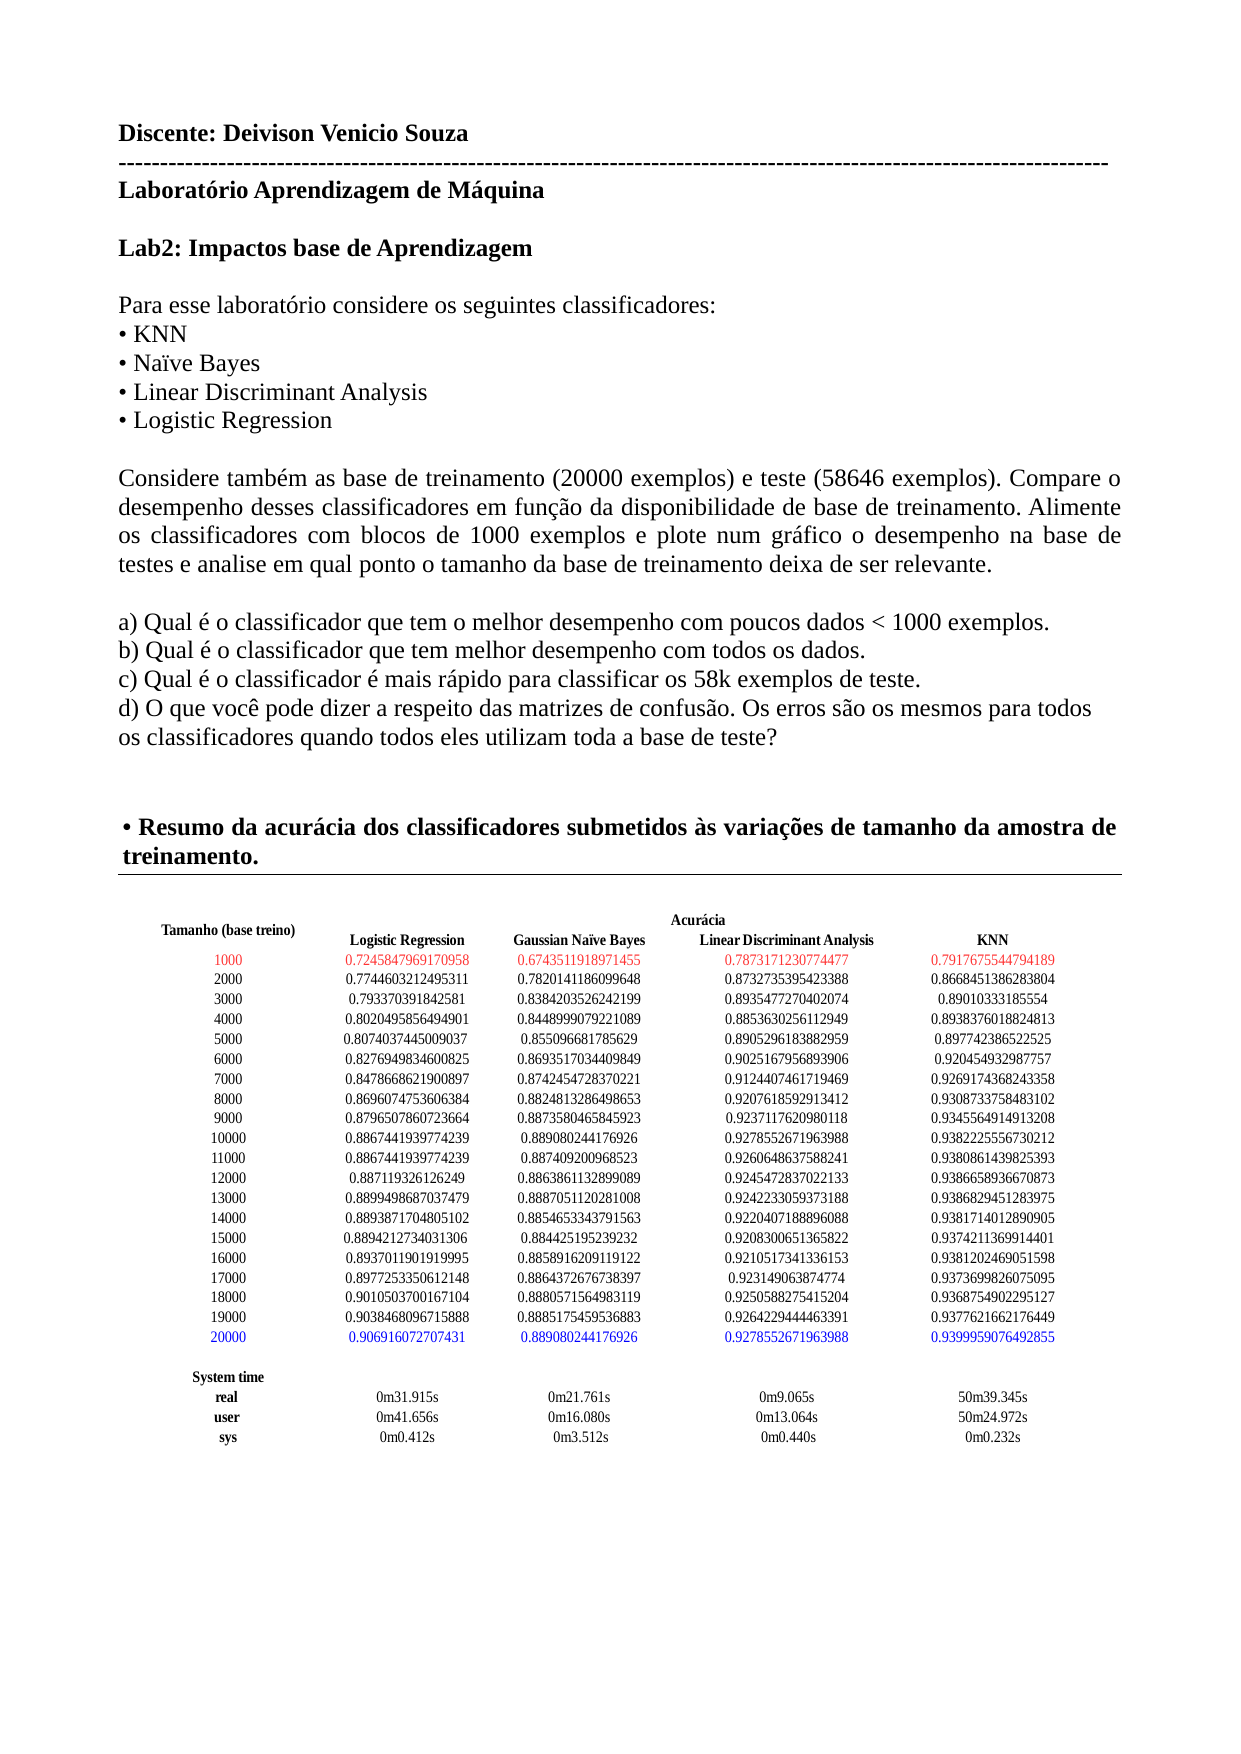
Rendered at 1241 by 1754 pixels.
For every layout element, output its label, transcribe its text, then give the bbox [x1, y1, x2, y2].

text Lab2: Impactos base de Aprendizagem [118, 233, 1122, 262]
text os classificadores quando todos eles utilizam toda a base de teste? [118, 722, 1122, 751]
text Para esse laboratório considere os seguintes classificadores: [118, 291, 1122, 319]
text c) Qual é o classificador é mais rápido para classificar os 58k exemplos de teste. [118, 664, 1122, 693]
text • Logistic Regression [118, 406, 1122, 434]
text Considere também as base de treinamento (20000 exemplos) e teste (58646 exemplos). Compare o desempenho desses classificadores em função da disponibilidade de base de treinamento. Alimente os classificadores com blocos de 1000 exemplos e plote num gráfico o desempenho na base de testes e analise em qual ponto o tamanho da base de treinamento deixa de ser relevante. [118, 463, 1122, 578]
text d) O que você pode dizer a respeito das matrizes de confusão. Os erros são os mesmos para todos [118, 693, 1122, 722]
text a) Qual é o classificador que tem o melhor desempenho com poucos dados < 1000 exemplos. [118, 607, 1122, 636]
text • Linear Discriminant Analysis [118, 377, 1122, 406]
text Laboratório Aprendizagem de Máquina [118, 176, 1122, 204]
text Discente: Deivison Venicio Souza [118, 118, 1122, 147]
text • Naïve Bayes [118, 348, 1122, 377]
text • KNN [118, 319, 1122, 348]
text b) Qual é o classificador que tem melhor desempenho com todos os dados. [118, 636, 1122, 664]
text ----------------------------------------------------------------------------------------------------------------------- [118, 147, 1122, 176]
text • Resumo da acurácia dos classificadores submetidos às variações de tamanho da amostra de treinamento. [118, 808, 1122, 874]
